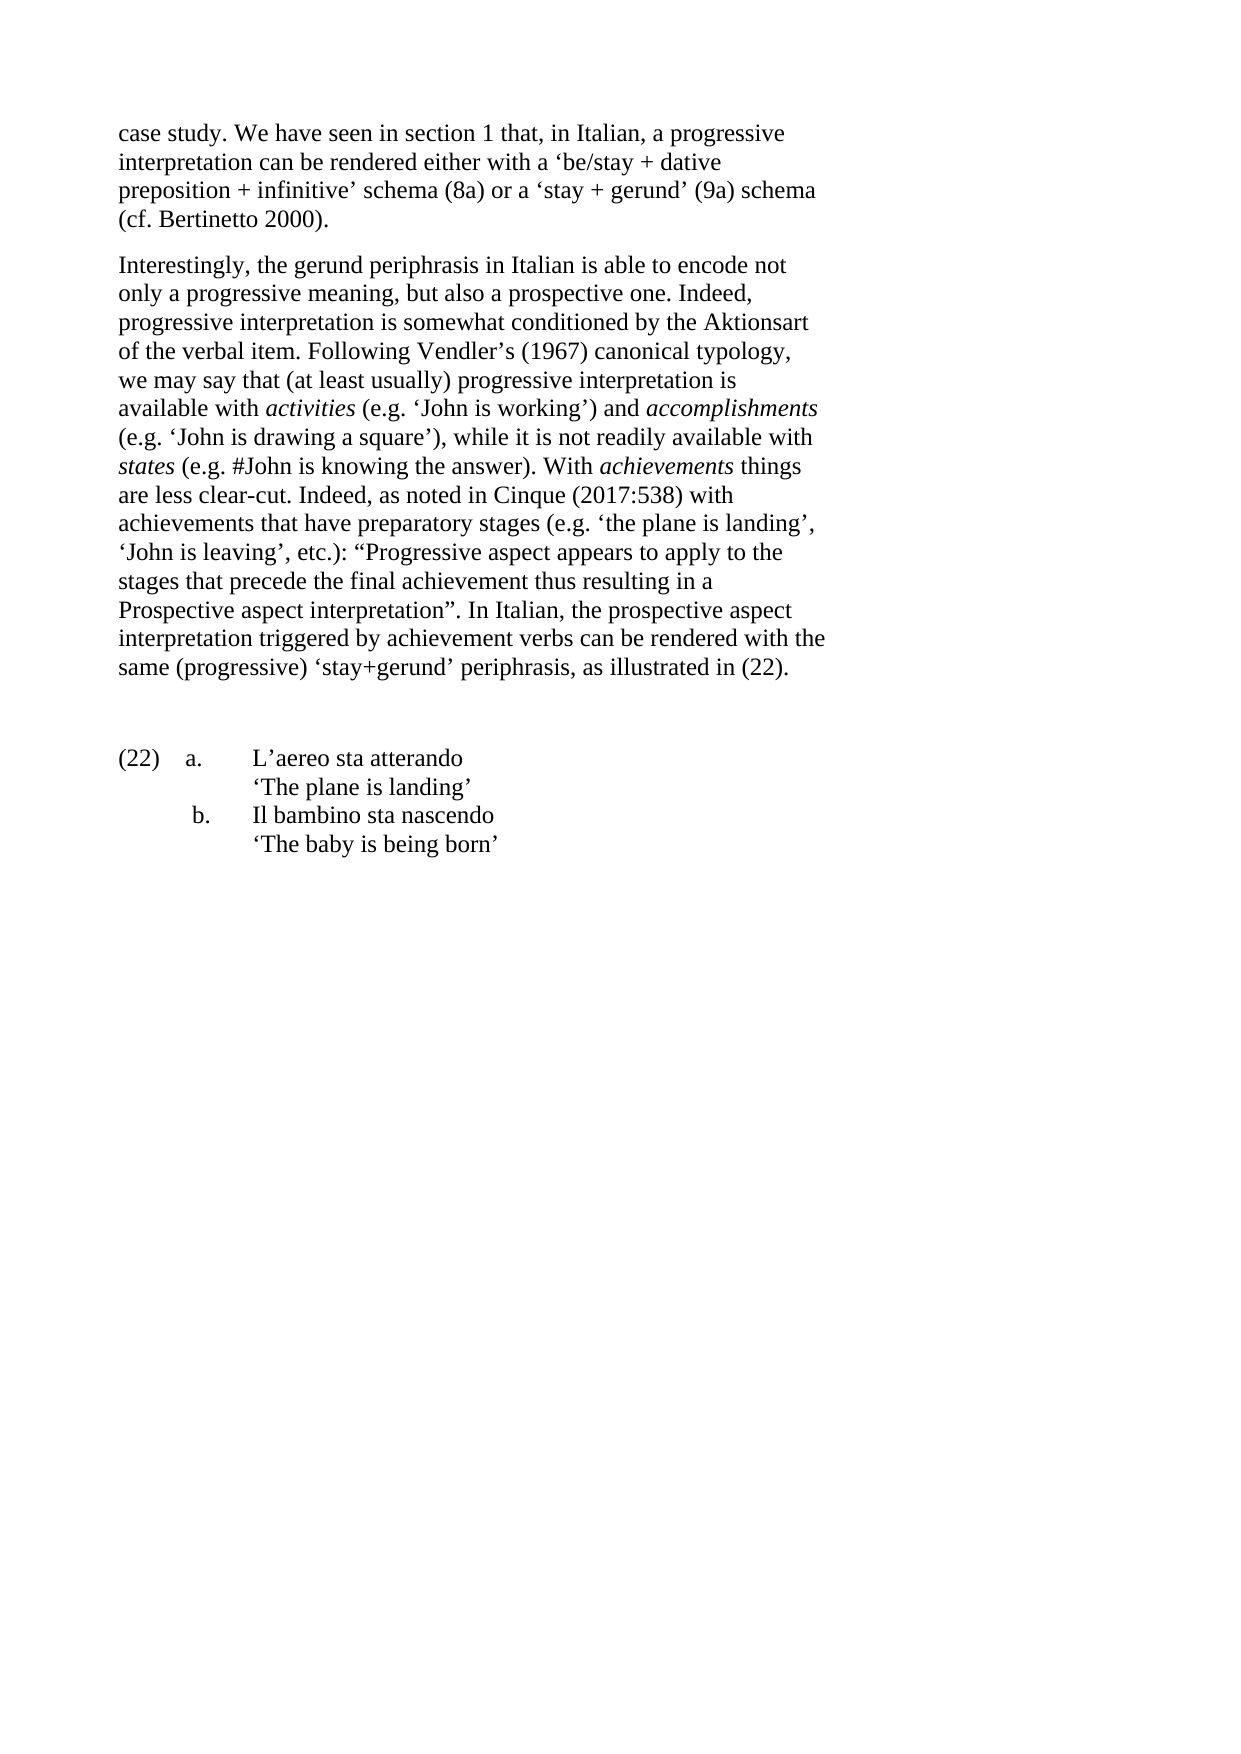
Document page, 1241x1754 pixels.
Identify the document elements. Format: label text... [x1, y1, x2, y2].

text b. Il bambino sta nascendo [118, 801, 827, 829]
text ‘The plane is landing’ [118, 772, 827, 801]
text Interestingly, the gerund periphrasis in Italian is able to encode not only a progressive meaning, but also a prospective one. Indeed, progressive interpretation is somewhat conditioned by the Aktionsart of the verbal item. Following Vendler’s (1967) canonical typology, we may say that (at least usually) progressive interpretation is available with activities (e.g. ‘John is working’) and accomplishments (e.g. ‘John is drawing a square’), while it is not readily available with states (e.g. #John is knowing the answer). With achievements things are less clear-cut. Indeed, as noted in Cinque (2017:538) with achievements that have preparatory stages (e.g. ‘the plane is landing’, ‘John is leaving’, etc.): “Progressive aspect appears to apply to the stages that precede the final achievement thus resulting in a Prospective aspect interpretation”. In Italian, the prospective aspect interpretation triggered by achievement verbs can be rendered with the same (progressive) ‘stay+gerund’ periphrasis, as illustrated in (22). [118, 250, 827, 681]
text ‘The baby is being born’ [118, 829, 827, 858]
text (22) a. L’aereo sta atterando [118, 743, 827, 772]
text case study. We have seen in section 1 that, in Italian, a progressive interpretation can be rendered either with a ‘be/stay + dative preposition + infinitive’ schema (8a) or a ‘stay + gerund’ (9a) schema (cf. Bertinetto 2000). [118, 118, 827, 233]
